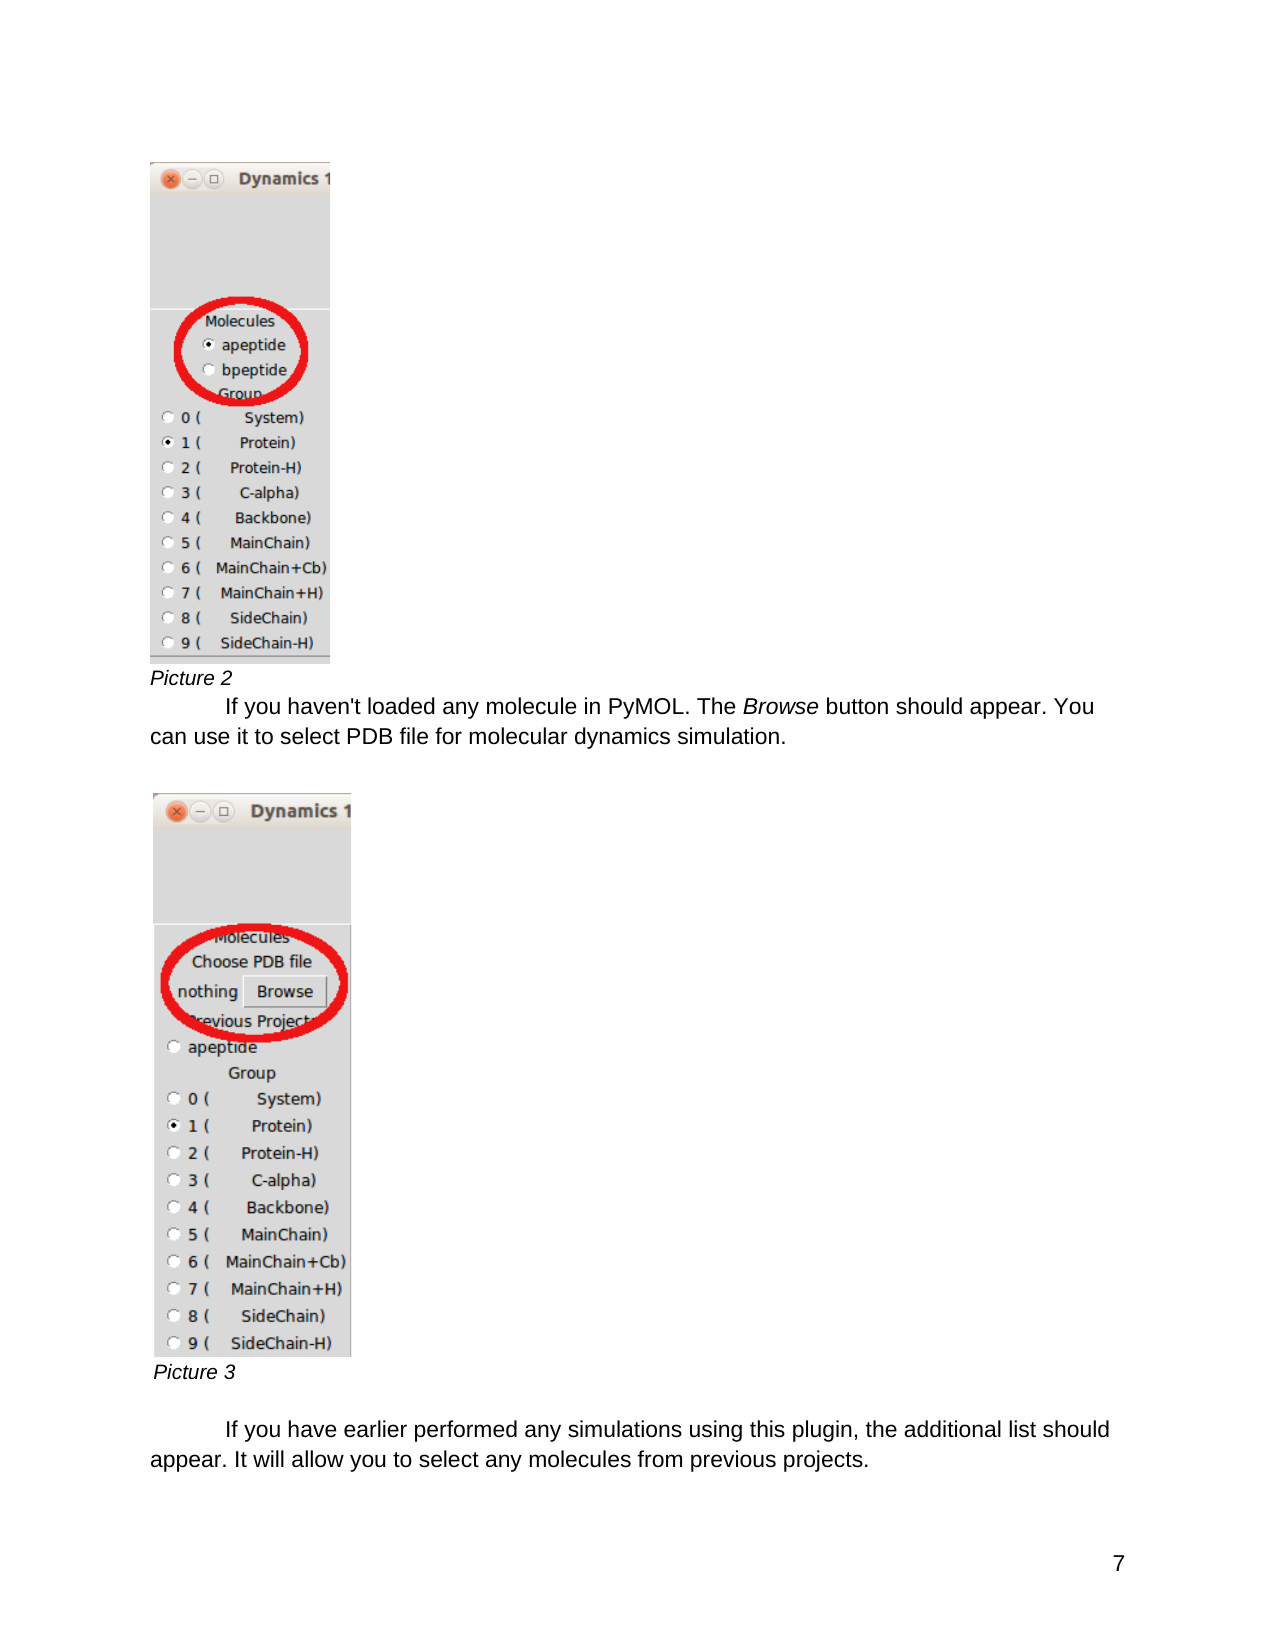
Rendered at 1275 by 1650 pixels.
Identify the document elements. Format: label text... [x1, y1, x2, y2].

text If you have earlier performed any simulations using this plugin, the additional list should appear. It will allow you to select any molecules from previous projects. [150, 1417, 1125, 1472]
picture [153, 793, 352, 1357]
picture [150, 162, 331, 664]
text Picture 3 [153, 1357, 351, 1384]
text Picture 2 [150, 664, 330, 690]
text If you haven't loaded any molecule in PyMOL. The Browse button should appear. You can use it to select PDB file for molecular dynamics simulation. [150, 150, 1125, 749]
